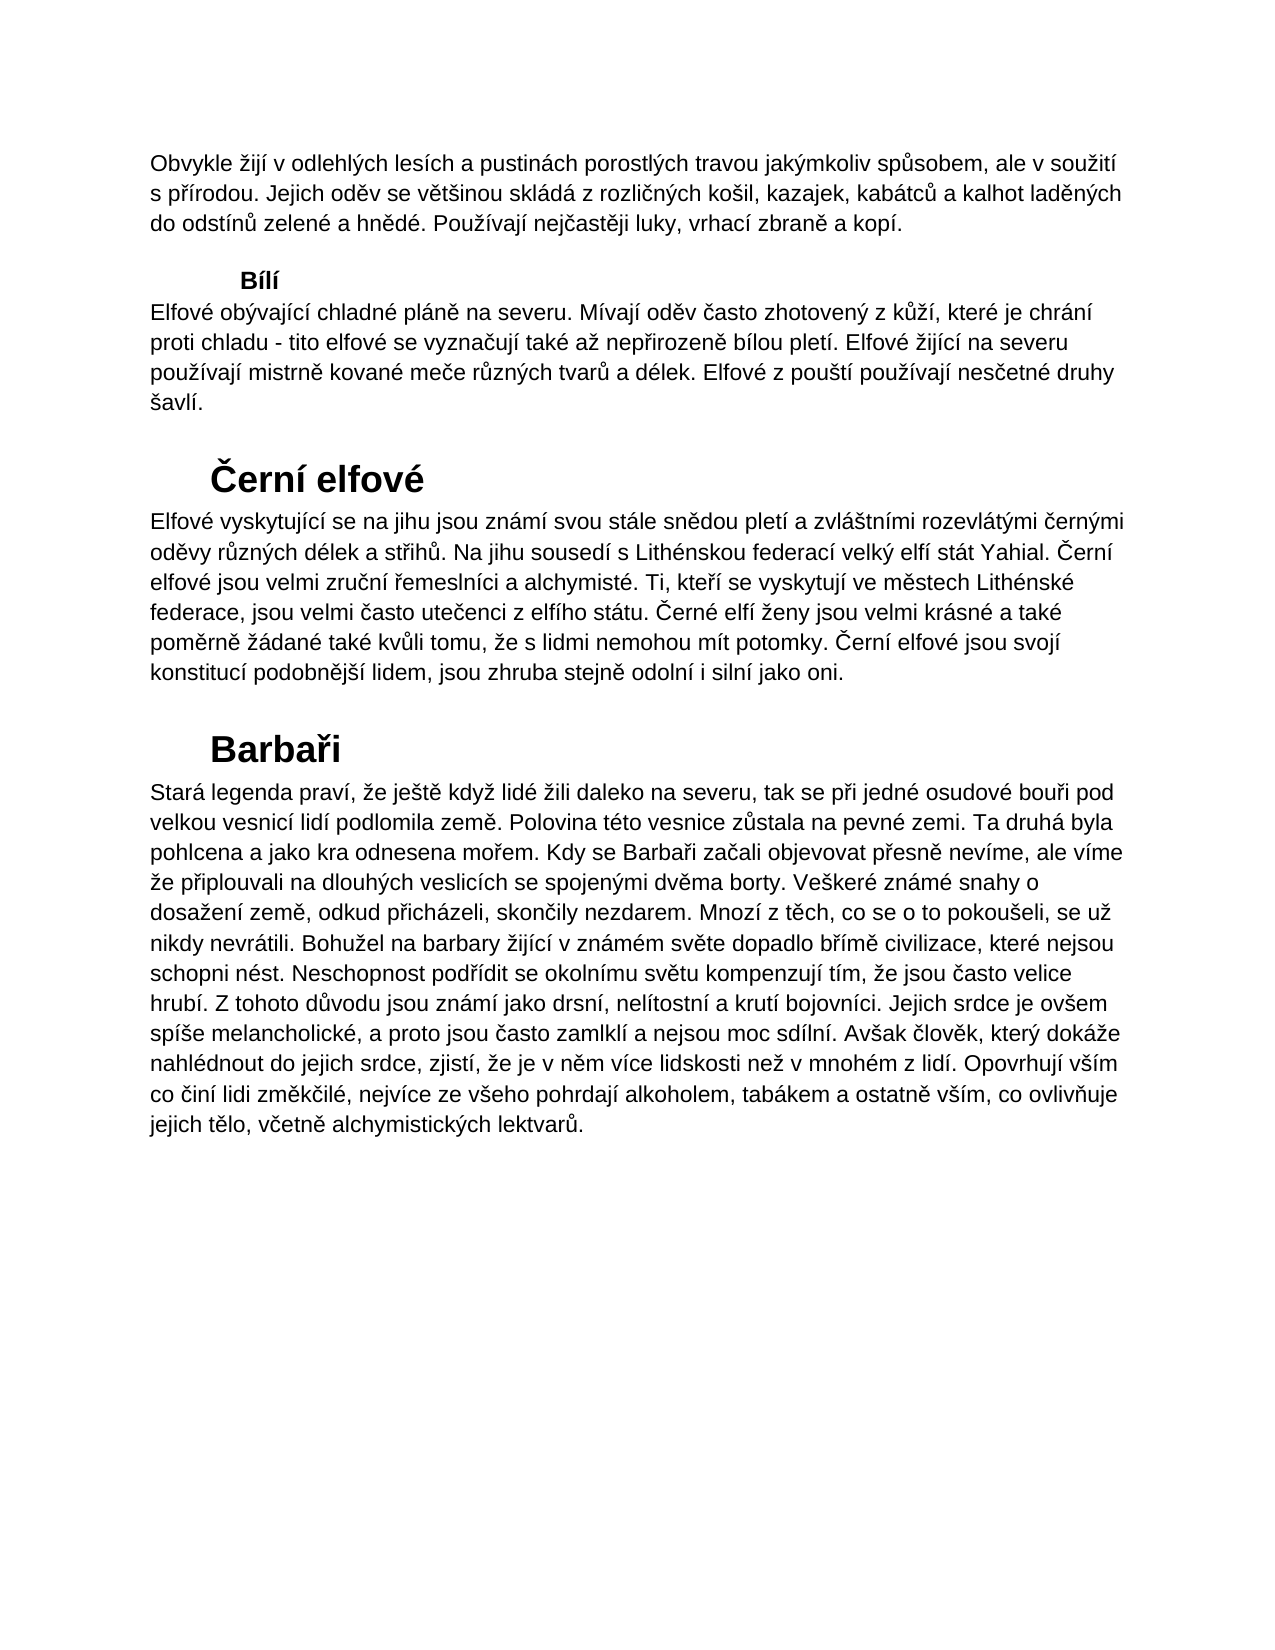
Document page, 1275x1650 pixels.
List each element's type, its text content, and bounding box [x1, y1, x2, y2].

text Stará legenda praví, že ještě když lidé žili daleko na severu, tak se při jedné osudové bouři pod velkou vesnicí lidí podlomila země. Polovina této vesnice zůstala na pevné zemi. Ta druhá byla pohlcena a jako kra odnesena mořem. Kdy se Barbaři začali objevovat přesně nevíme, ale víme že připlouvali na dlouhých veslicích se spojenými dvěma borty. Veškeré známé snahy o dosažení země, odkud přicházeli, skončily nezdarem. Mnozí z těch, co se o to pokoušeli, se už nikdy nevrátili. Bohužel na barbary žijící v známém světe dopadlo břímě civilizace, které nejsou schopni nést. Neschopnost podřídit se okolnímu světu kompenzují tím, že jsou často velice hrubí. Z tohoto důvodu jsou známí jako drsní, nelítostní a krutí bojovníci. Jejich srdce je ovšem spíše melancholické, a proto jsou často zamlklí a nejsou moc sdílní. Avšak člověk, který dokáže nahlédnout do jejich srdce, zjistí, že je v něm více lidskosti než v mnohém z lidí. Opovrhují vším co činí lidi změkčilé, nejvíce ze všeho pohrdají alkoholem, tabákem a ostatně vším, co ovlivňuje jejich tělo, včetně alchymistických lektvarů. [150, 778, 1125, 1137]
subtitle Černí elfové [150, 457, 1125, 500]
text Elfové vyskytující se na jihu jsou známí svou stále snědou pletí a zvláštními rozevlátými černými oděvy různých délek a střihů. Na jihu sousedí s Lithénskou federací velký elfí stát Yahial. Černí elfové jsou velmi zruční řemeslníci a alchymisté. Ti, kteří se vyskytují ve městech Lithénské federace, jsou velmi často utečenci z elfího státu. Černé elfí ženy jsou velmi krásné a také poměrně žádané také kvůli tomu, že s lidmi nemohou mít potomky. Černí elfové jsou svojí konstitucí podobnější lidem, jsou zhruba stejně odolní i silní jako oni. [150, 508, 1125, 686]
text Obvykle žijí v odlehlých lesích a pustinách porostlých travou jakýmkoliv spůsobem, ale v soužití s přírodou. Jejich oděv se většinou skládá z rozličných košil, kazajek, kabátců a kalhot laděných do odstínů zelené a hnědé. Používají nejčastěji luky, vrhací zbraně a kopí. [150, 150, 1125, 237]
subtitle Barbaři [150, 727, 1125, 770]
subtitle Bílí [150, 266, 1125, 294]
text Elfové obývající chladné pláně na severu. Mívají oděv často zhotovený z kůží, které je chrání proti chladu - tito elfové se vyznačují také až nepřirozeně bílou pletí. Elfové žijící na severu používají mistrně kované meče různých tvarů a délek. Elfové z pouští používají nesčetné druhy šavlí. [150, 298, 1125, 416]
